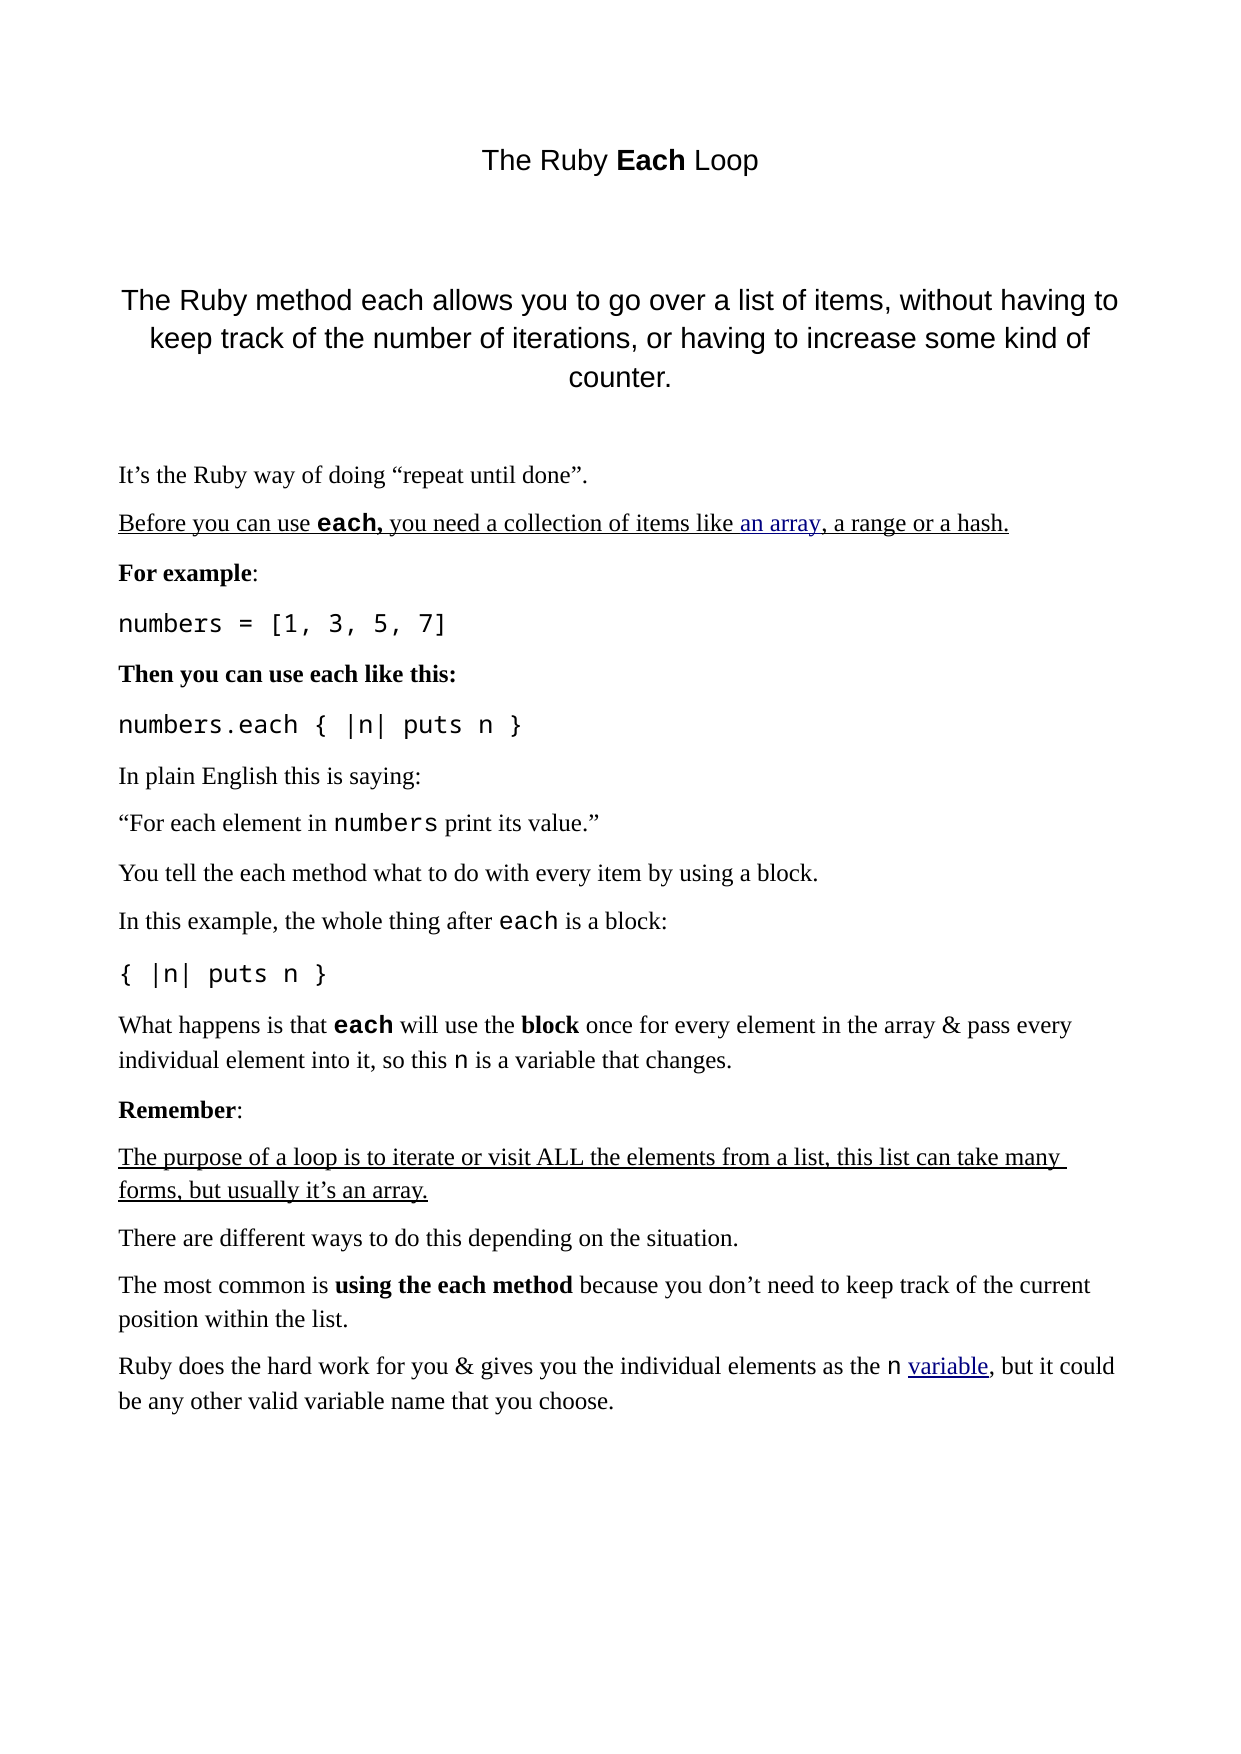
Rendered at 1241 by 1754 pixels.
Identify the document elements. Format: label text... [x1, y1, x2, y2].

text numbers.each { |n| puts n } [118, 707, 1122, 741]
text Ruby does the hard work for you & gives you the individual elements as the n variable, but it could be any other valid variable name that you choose. [118, 1351, 1122, 1415]
text What happens is that each will use the block once for every element in the array & pass every individual element into it, so this n is a variable that changes. [118, 1010, 1122, 1076]
text For example: [118, 558, 1122, 587]
text In plain English this is saying: [118, 761, 1122, 789]
text Before you can use each, you need a collection of items like an array, a range or a hash. [118, 508, 1122, 539]
text “For each element in numbers print its value.” [118, 808, 1122, 839]
text Remember: [118, 1095, 1122, 1123]
text You tell the each method what to do with every item by using a block. [118, 858, 1122, 887]
text The Ruby method each allows you to go over a list of items, without having to keep track of the number of iterations, or having to increase some kind of counter. [118, 283, 1122, 393]
text There are different ways to do this depending on the situation. [118, 1223, 1122, 1252]
text numbers = [1, 3, 5, 7] [118, 606, 1122, 640]
text Then you can use each like this: [118, 659, 1122, 688]
text The purpose of a loop is to iterate or visit ALL the elements from a list, this list can take many forms, but usually it’s an array. [118, 1142, 1122, 1204]
text { |n| puts n } [118, 956, 1122, 990]
text The most common is using the each method because you don’t need to keep track of the current position within the list. [118, 1271, 1122, 1332]
text In this example, the whole thing after each is a block: [118, 906, 1122, 937]
text It’s the Ruby way of doing “repeat until done”. [118, 460, 1122, 489]
